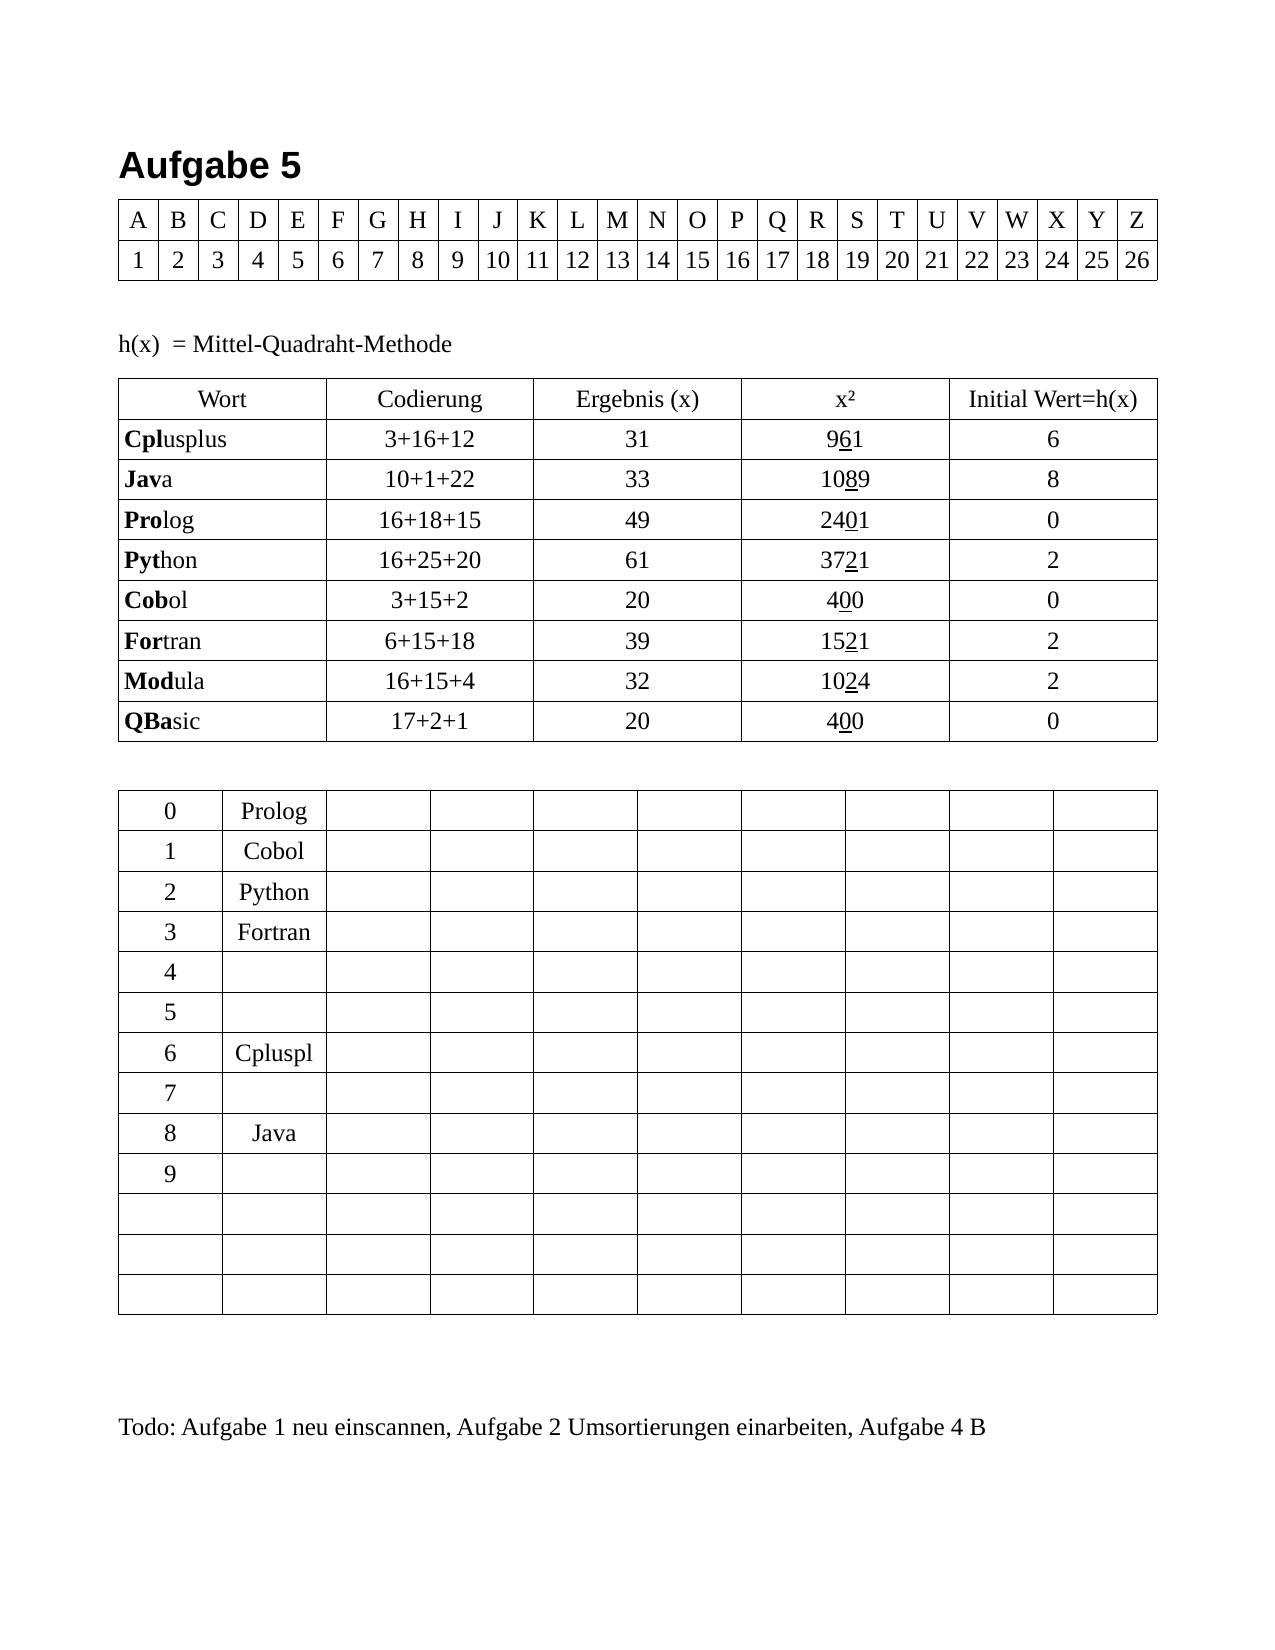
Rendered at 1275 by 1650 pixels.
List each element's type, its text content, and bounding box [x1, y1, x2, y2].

table_header [534, 791, 637, 830]
table_header Q [758, 200, 797, 239]
table_cell [223, 1235, 326, 1274]
table_cell 13 [598, 241, 637, 280]
table_header [1054, 791, 1157, 830]
table_cell [742, 912, 845, 951]
table_cell [950, 872, 1053, 911]
table_cell 6 [319, 241, 358, 280]
table_cell [638, 1194, 741, 1233]
table_cell [327, 831, 430, 871]
table_cell [742, 1114, 845, 1153]
table_cell 20 [534, 702, 741, 741]
table_cell 6 [119, 1033, 222, 1072]
table_cell [534, 952, 637, 992]
table_cell 61 [534, 540, 741, 580]
table_cell 17+2+1 [327, 702, 533, 741]
table_cell 15 [678, 241, 717, 280]
table_cell 4 [119, 952, 222, 992]
table_header V [958, 200, 997, 239]
table_cell [638, 831, 741, 871]
table_cell [1054, 912, 1157, 951]
table_cell [327, 1154, 430, 1193]
table_cell [846, 1194, 949, 1233]
table_header [950, 791, 1053, 830]
table_header Z [1118, 200, 1157, 239]
table_cell 1 [119, 241, 158, 280]
table_cell 8 [950, 460, 1157, 499]
table_header Prolog [223, 791, 326, 830]
table_cell [742, 1194, 845, 1233]
table_header 0 [119, 791, 222, 830]
table_cell 24 [1038, 241, 1077, 280]
table_cell [223, 1194, 326, 1233]
table_cell Prolog [119, 500, 326, 539]
table_cell [950, 831, 1053, 871]
table_cell [431, 952, 533, 992]
table_cell 32 [534, 661, 741, 701]
table_header W [998, 200, 1037, 239]
table_cell [223, 952, 326, 992]
table_cell 20 [878, 241, 917, 280]
table_cell [534, 1073, 637, 1113]
table_cell [742, 1275, 845, 1314]
table_cell [327, 1073, 430, 1113]
table_header [638, 791, 741, 830]
table_header R [798, 200, 837, 239]
table_cell [1054, 1194, 1157, 1233]
table_cell [223, 993, 326, 1032]
table_header L [558, 200, 597, 239]
table_cell [950, 1114, 1053, 1153]
table_cell [327, 1033, 430, 1072]
table_header E [279, 200, 318, 239]
table_cell [534, 1235, 637, 1274]
table_cell Python [119, 540, 326, 580]
table_cell 4 [239, 241, 278, 280]
table_cell [846, 831, 949, 871]
table_cell 16 [718, 241, 757, 280]
table_cell 25 [1078, 241, 1117, 280]
table_cell 33 [534, 460, 741, 499]
table_cell 26 [1118, 241, 1157, 280]
table_header [327, 791, 430, 830]
table_cell [534, 872, 637, 911]
table_cell 0 [950, 500, 1157, 539]
table_cell [534, 1194, 637, 1233]
table_cell [846, 1235, 949, 1274]
table_header Codierung [327, 379, 533, 418]
table_cell [1054, 1114, 1157, 1153]
table_cell Java [223, 1114, 326, 1153]
table_cell 1024 [742, 661, 949, 701]
table_cell 2 [950, 661, 1157, 701]
table_cell 12 [558, 241, 597, 280]
table_cell [223, 1275, 326, 1314]
table_cell 10+1+22 [327, 460, 533, 499]
table_cell 6 [950, 420, 1157, 459]
table_cell [950, 993, 1053, 1032]
table_cell [327, 1194, 430, 1233]
table_cell [846, 1275, 949, 1314]
table_cell [742, 872, 845, 911]
table_cell 16+15+4 [327, 661, 533, 701]
table_cell [431, 831, 533, 871]
table_header M [598, 200, 637, 239]
table_cell [534, 1033, 637, 1072]
table_cell [846, 872, 949, 911]
table_cell Cplusplus [119, 420, 326, 459]
table_cell Cobol [119, 581, 326, 620]
table_header P [718, 200, 757, 239]
table_cell [327, 912, 430, 951]
table_cell [534, 912, 637, 951]
table_header Ergebnis (x) [534, 379, 741, 418]
table_cell 11 [518, 241, 557, 280]
table_cell 17 [758, 241, 797, 280]
table_cell [534, 1275, 637, 1314]
table_cell 21 [918, 241, 957, 280]
table_cell [431, 1073, 533, 1113]
table_cell 2401 [742, 500, 949, 539]
table_cell [431, 993, 533, 1032]
table_header D [239, 200, 278, 239]
table_cell [742, 1033, 845, 1072]
table_cell [846, 1073, 949, 1113]
table_cell 22 [958, 241, 997, 280]
table_cell [327, 1275, 430, 1314]
table_header X [1038, 200, 1077, 239]
table_cell [534, 1154, 637, 1193]
table_cell 9 [439, 241, 478, 280]
table_cell 3+15+2 [327, 581, 533, 620]
table_cell [638, 1154, 741, 1193]
table_header C [199, 200, 238, 239]
table_cell [742, 952, 845, 992]
table_cell [431, 872, 533, 911]
table_cell 2 [950, 621, 1157, 660]
table_cell [431, 1275, 533, 1314]
table_cell 0 [950, 581, 1157, 620]
table_cell [1054, 1033, 1157, 1072]
table_cell 1 [119, 831, 222, 871]
text h(x) = Mittel-Quadraht-Methode [118, 329, 1157, 358]
table_cell Python [223, 872, 326, 911]
table_cell [638, 1033, 741, 1072]
table_header x² [742, 379, 949, 418]
text Todo: Aufgabe 1 neu einscannen, Aufgabe 2 Umsortierungen einarbeiten, Aufgabe 4 B [118, 1412, 1157, 1441]
table_cell QBasic [119, 702, 326, 741]
table_cell 3+16+12 [327, 420, 533, 459]
table_cell 0 [950, 702, 1157, 741]
table_cell 8 [119, 1114, 222, 1153]
table_cell [1054, 1154, 1157, 1193]
table_cell 2 [159, 241, 198, 280]
table_cell [846, 1154, 949, 1193]
table_cell 400 [742, 702, 949, 741]
table_cell [742, 1073, 845, 1113]
table_header Initial Wert=h(x) [950, 379, 1157, 418]
table_cell [950, 1194, 1053, 1233]
table_cell 39 [534, 621, 741, 660]
table_cell 6+15+18 [327, 621, 533, 660]
table_cell [950, 1073, 1053, 1113]
table_cell [638, 1275, 741, 1314]
table_cell [950, 952, 1053, 992]
table_cell [950, 1033, 1053, 1072]
table_cell 18 [798, 241, 837, 280]
table_cell 23 [998, 241, 1037, 280]
table_cell [431, 1235, 533, 1274]
table_cell [223, 1154, 326, 1193]
table_cell [327, 872, 430, 911]
table_cell [846, 1114, 949, 1153]
table_cell [119, 1194, 222, 1233]
table_cell [950, 1275, 1053, 1314]
table_cell [638, 952, 741, 992]
table_cell [534, 831, 637, 871]
table_cell 49 [534, 500, 741, 539]
table_cell [534, 1114, 637, 1153]
table_cell Cobol [223, 831, 326, 871]
table_cell 961 [742, 420, 949, 459]
table_cell 3 [119, 912, 222, 951]
table_cell [1054, 1275, 1157, 1314]
table_header S [838, 200, 877, 239]
table_cell Fortran [223, 912, 326, 951]
table_cell 1089 [742, 460, 949, 499]
table_cell 3721 [742, 540, 949, 580]
table_cell [638, 1114, 741, 1153]
table_cell [846, 1033, 949, 1072]
table_header G [359, 200, 398, 239]
table_header A [119, 200, 158, 239]
table_cell 16+25+20 [327, 540, 533, 580]
table_cell [1054, 872, 1157, 911]
table_cell [119, 1235, 222, 1274]
table_header Wort [119, 379, 326, 418]
table_cell [742, 1154, 845, 1193]
table_cell 10 [479, 241, 517, 280]
table_cell [1054, 952, 1157, 992]
table_cell [638, 993, 741, 1032]
table_header B [159, 200, 198, 239]
table_cell 20 [534, 581, 741, 620]
table_header U [918, 200, 957, 239]
table_header I [439, 200, 478, 239]
table_cell [950, 912, 1053, 951]
table_cell [534, 993, 637, 1032]
table_cell [431, 1033, 533, 1072]
table_cell 31 [534, 420, 741, 459]
table_cell [431, 1194, 533, 1233]
table_cell 16+18+15 [327, 500, 533, 539]
table_cell 9 [119, 1154, 222, 1193]
table_cell [950, 1154, 1053, 1193]
table_cell 2 [119, 872, 222, 911]
table_cell [638, 912, 741, 951]
table_header [431, 791, 533, 830]
table_header Y [1078, 200, 1117, 239]
table_cell 3 [199, 241, 238, 280]
table_cell [431, 912, 533, 951]
table_cell [431, 1154, 533, 1193]
table_cell Modula [119, 661, 326, 701]
table_header [742, 791, 845, 830]
table_cell 8 [399, 241, 438, 280]
table_cell Fortran [119, 621, 326, 660]
table_cell [1054, 993, 1157, 1032]
subtitle Aufgabe 5 [118, 143, 1157, 187]
table_cell 19 [838, 241, 877, 280]
table_cell [846, 952, 949, 992]
table_header K [518, 200, 557, 239]
table_cell [846, 993, 949, 1032]
table_cell [742, 831, 845, 871]
table_cell [742, 993, 845, 1032]
table_cell [638, 1235, 741, 1274]
table_header [846, 791, 949, 830]
table_cell [638, 872, 741, 911]
table_cell [223, 1073, 326, 1113]
table_cell Cpluspl [223, 1033, 326, 1072]
table_cell [119, 1275, 222, 1314]
table_cell [638, 1073, 741, 1113]
table_cell 7 [119, 1073, 222, 1113]
table_cell [327, 1114, 430, 1153]
table_cell 2 [950, 540, 1157, 580]
table_header O [678, 200, 717, 239]
table_cell Java [119, 460, 326, 499]
table_header F [319, 200, 358, 239]
table_cell 14 [638, 241, 677, 280]
table_header N [638, 200, 677, 239]
table_cell [1054, 1235, 1157, 1274]
table_cell 5 [279, 241, 318, 280]
table_header T [878, 200, 917, 239]
table_cell [950, 1235, 1053, 1274]
table_cell [742, 1235, 845, 1274]
table_header J [479, 200, 517, 239]
table_cell 5 [119, 993, 222, 1032]
table_cell [846, 912, 949, 951]
table_cell [327, 1235, 430, 1274]
table_cell 1521 [742, 621, 949, 660]
table_cell 7 [359, 241, 398, 280]
table_cell [327, 993, 430, 1032]
table_cell [327, 952, 430, 992]
table_cell [431, 1114, 533, 1153]
table_cell 400 [742, 581, 949, 620]
table_cell [1054, 1073, 1157, 1113]
table_header H [399, 200, 438, 239]
table_cell [1054, 831, 1157, 871]
